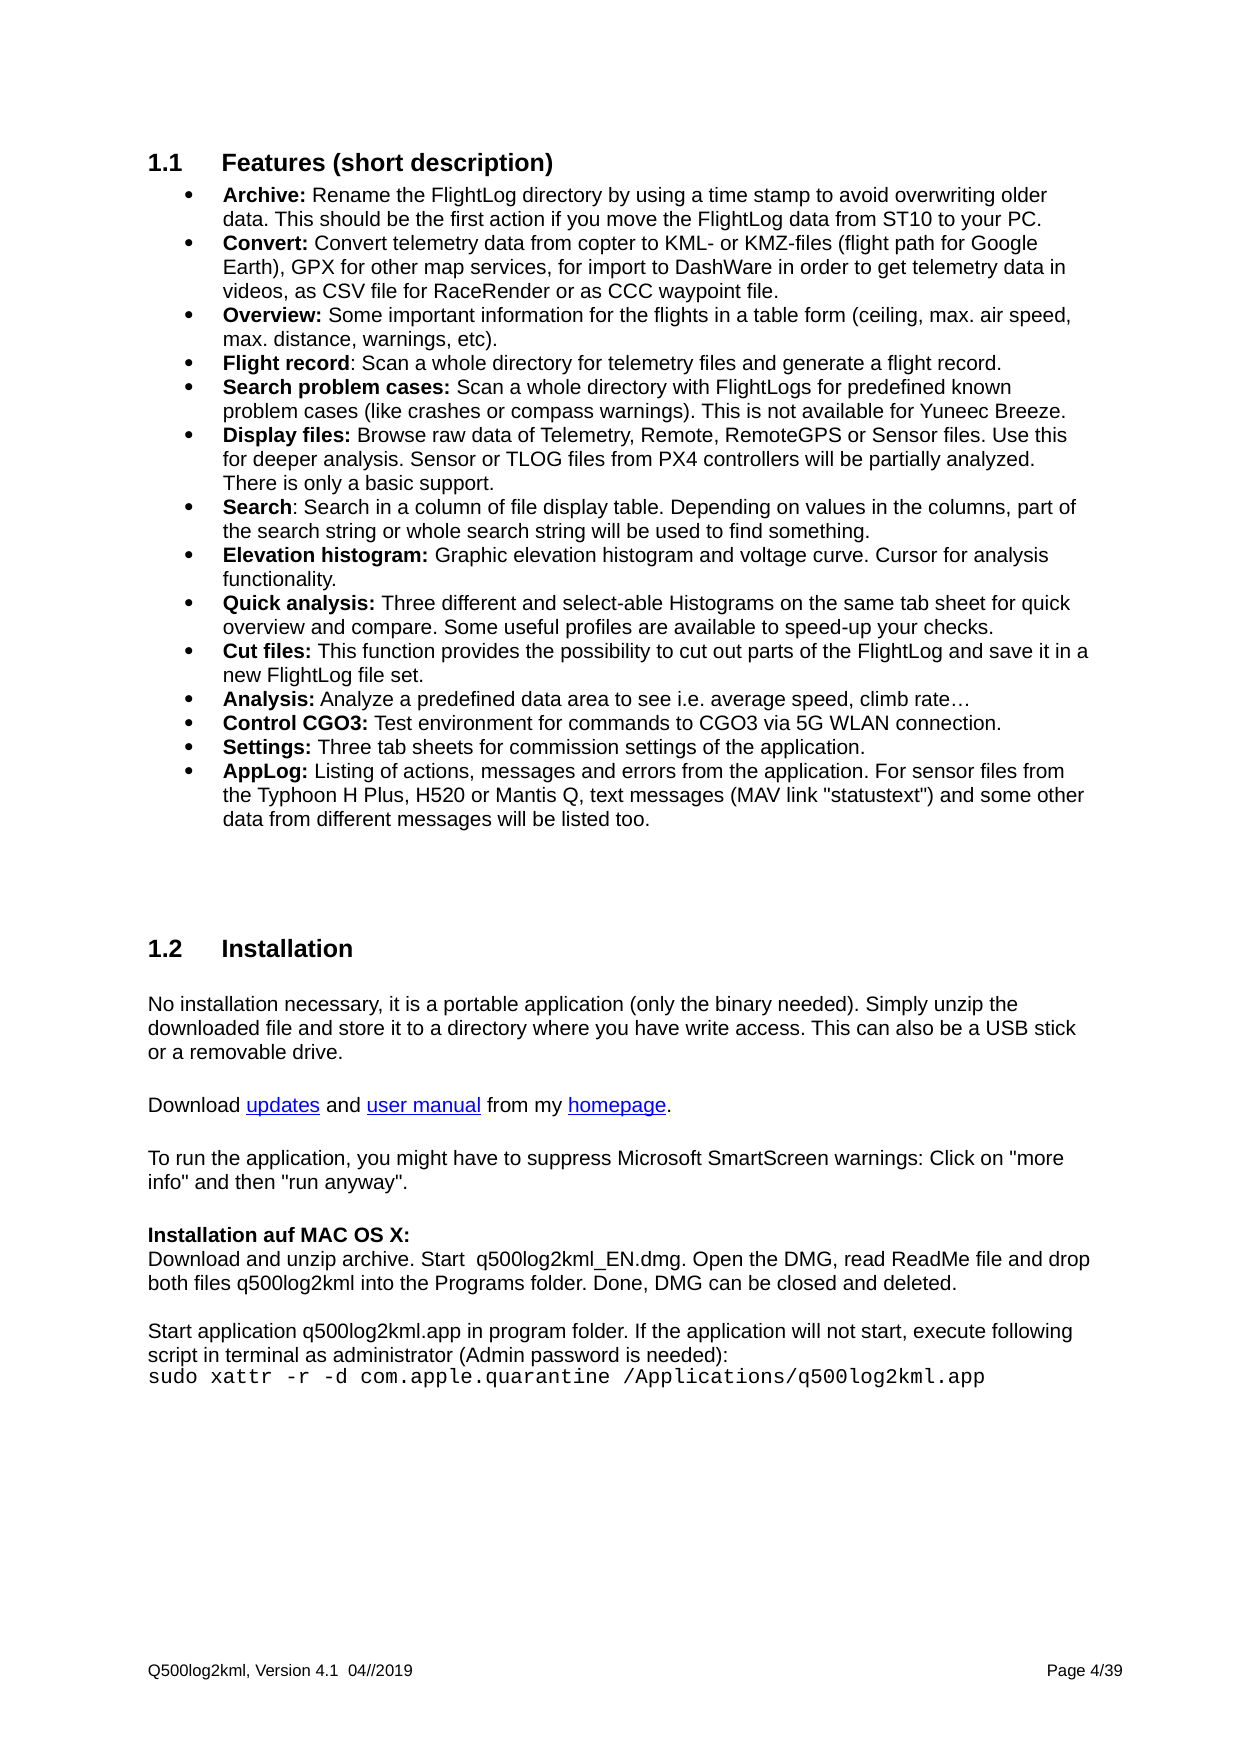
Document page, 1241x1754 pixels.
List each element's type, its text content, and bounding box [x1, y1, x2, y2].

list Elevation histogram: Graphic elevation histogram and voltage curve. Cursor for analysis functionality. [185, 543, 1093, 591]
list Flight record: Scan a whole directory for telemetry files and generate a flight record. [185, 351, 1093, 375]
list Control CGO3: Test environment for commands to CGO3 via 5G WLAN connection. [185, 711, 1093, 735]
text Download and unzip archive. Start q500log2kml_EN.dmg. Open the DMG, read ReadMe file and drop both files q500log2kml into the Programs folder. Done, DMG can be closed and deleted. [148, 1247, 1093, 1295]
list Search problem cases: Scan a whole directory with FlightLogs for predefined known problem cases (like crashes or compass warnings). This is not available for Yuneec Breeze. [185, 375, 1093, 423]
list Analysis: Analyze a predefined data area to see i.e. average speed, climb rate… [185, 687, 1093, 711]
text sudo xattr -r -d com.apple.quarantine /Applications/q500log2kml.app [148, 1367, 1093, 1390]
list AppLog: Listing of actions, messages and errors from the application. For sensor files from the Typhoon H Plus, H520 or Mantis Q, text messages (MAV link "statustext") and some other data from different messages will be listed too. [185, 759, 1093, 860]
list Convert: Convert telemetry data from copter to KML- or KMZ-files (flight path for Google Earth), GPX for other map services, for import to DashWare in order to get telemetry data in videos, as CSV file for RaceRender or as CCC waypoint file. [185, 231, 1093, 303]
subtitle Features (short description) [148, 148, 1093, 176]
text To run the application, you might have to suppress Microsoft SmartScreen warnings: Click on "more info" and then "run anyway". [148, 1146, 1093, 1194]
list Overview: Some important information for the flights in a table form (ceiling, max. air speed, max. distance, warnings, etc). [185, 303, 1093, 351]
subtitle Installation [148, 934, 1093, 962]
list Display files: Browse raw data of Telemetry, Remote, RemoteGPS or Sensor files. Use this for deeper analysis. Sensor or TLOG files from PX4 controllers will be partially analyzed. There is only a basic support. [185, 423, 1093, 495]
list Cut files: This function provides the possibility to cut out parts of the FlightLog and save it in a new FlightLog file set. [185, 639, 1093, 687]
list Archive: Rename the FlightLog directory by using a time stamp to avoid overwriting older data. This should be the first action if you move the FlightLog data from ST10 to your PC. [185, 183, 1093, 231]
list Quick analysis: Three different and select-able Histograms on the same tab sheet for quick overview and compare. Some useful profiles are available to speed-up your checks. [185, 591, 1093, 639]
text No installation necessary, it is a portable application (only the binary needed). Simply unzip the downloaded file and store it to a directory where you have write access. This can also be a USB stick or a removable drive. [148, 992, 1093, 1063]
text Download updates and user manual from my homepage. [148, 1093, 1093, 1117]
list Settings: Three tab sheets for commission settings of the application. [185, 735, 1093, 759]
text Start application q500log2kml.app in program folder. If the application will not start, execute following script in terminal as administrator (Admin password is needed): [148, 1319, 1093, 1367]
text Installation auf MAC OS X: [148, 1223, 1093, 1247]
list Search: Search in a column of file display table. Depending on values in the columns, part of the search string or whole search string will be used to find something. [185, 495, 1093, 543]
